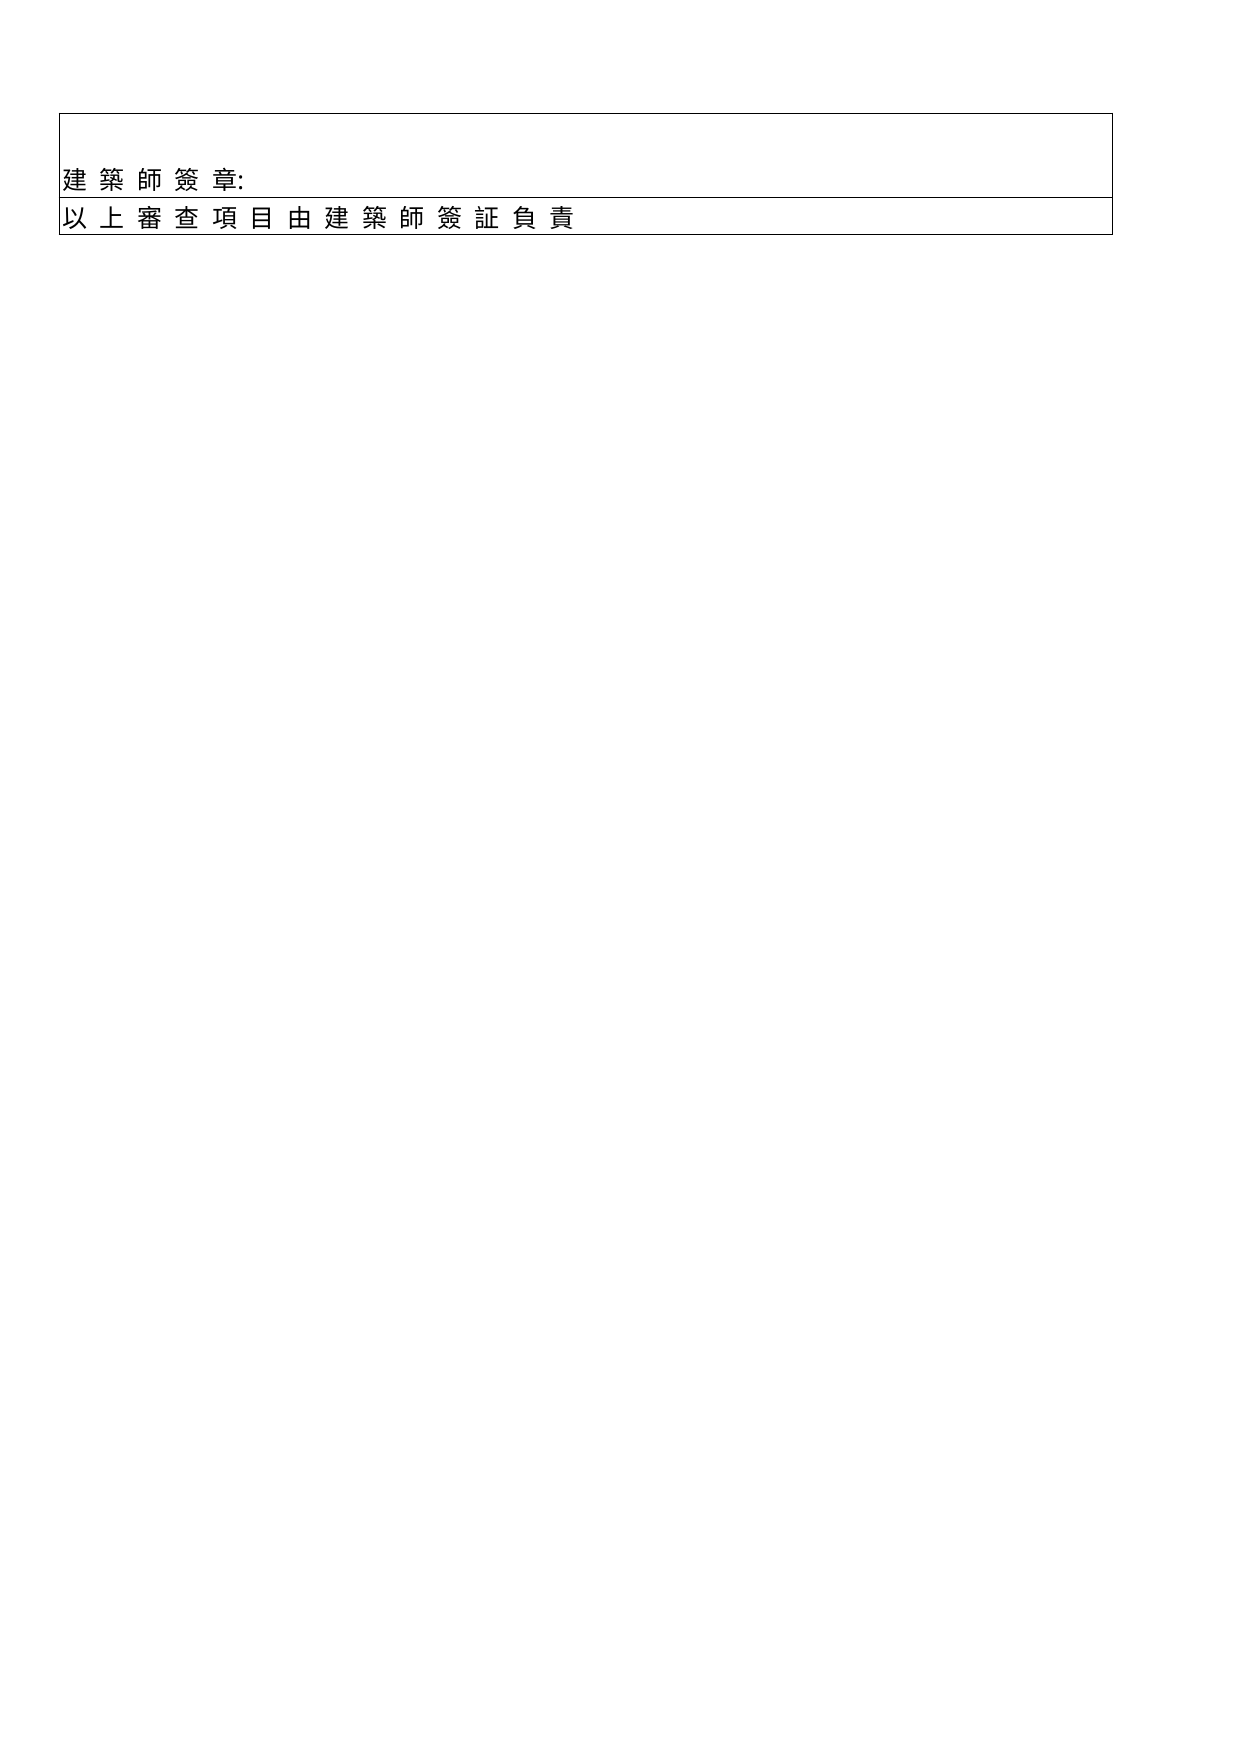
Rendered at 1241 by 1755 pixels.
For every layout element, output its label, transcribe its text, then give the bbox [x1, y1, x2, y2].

table_cell 建 築 師 簽 章: [60, 114, 1112, 197]
table_cell 以 上 審 查 項 目 由 建 築 師 簽 証 負 責 [60, 198, 1112, 234]
